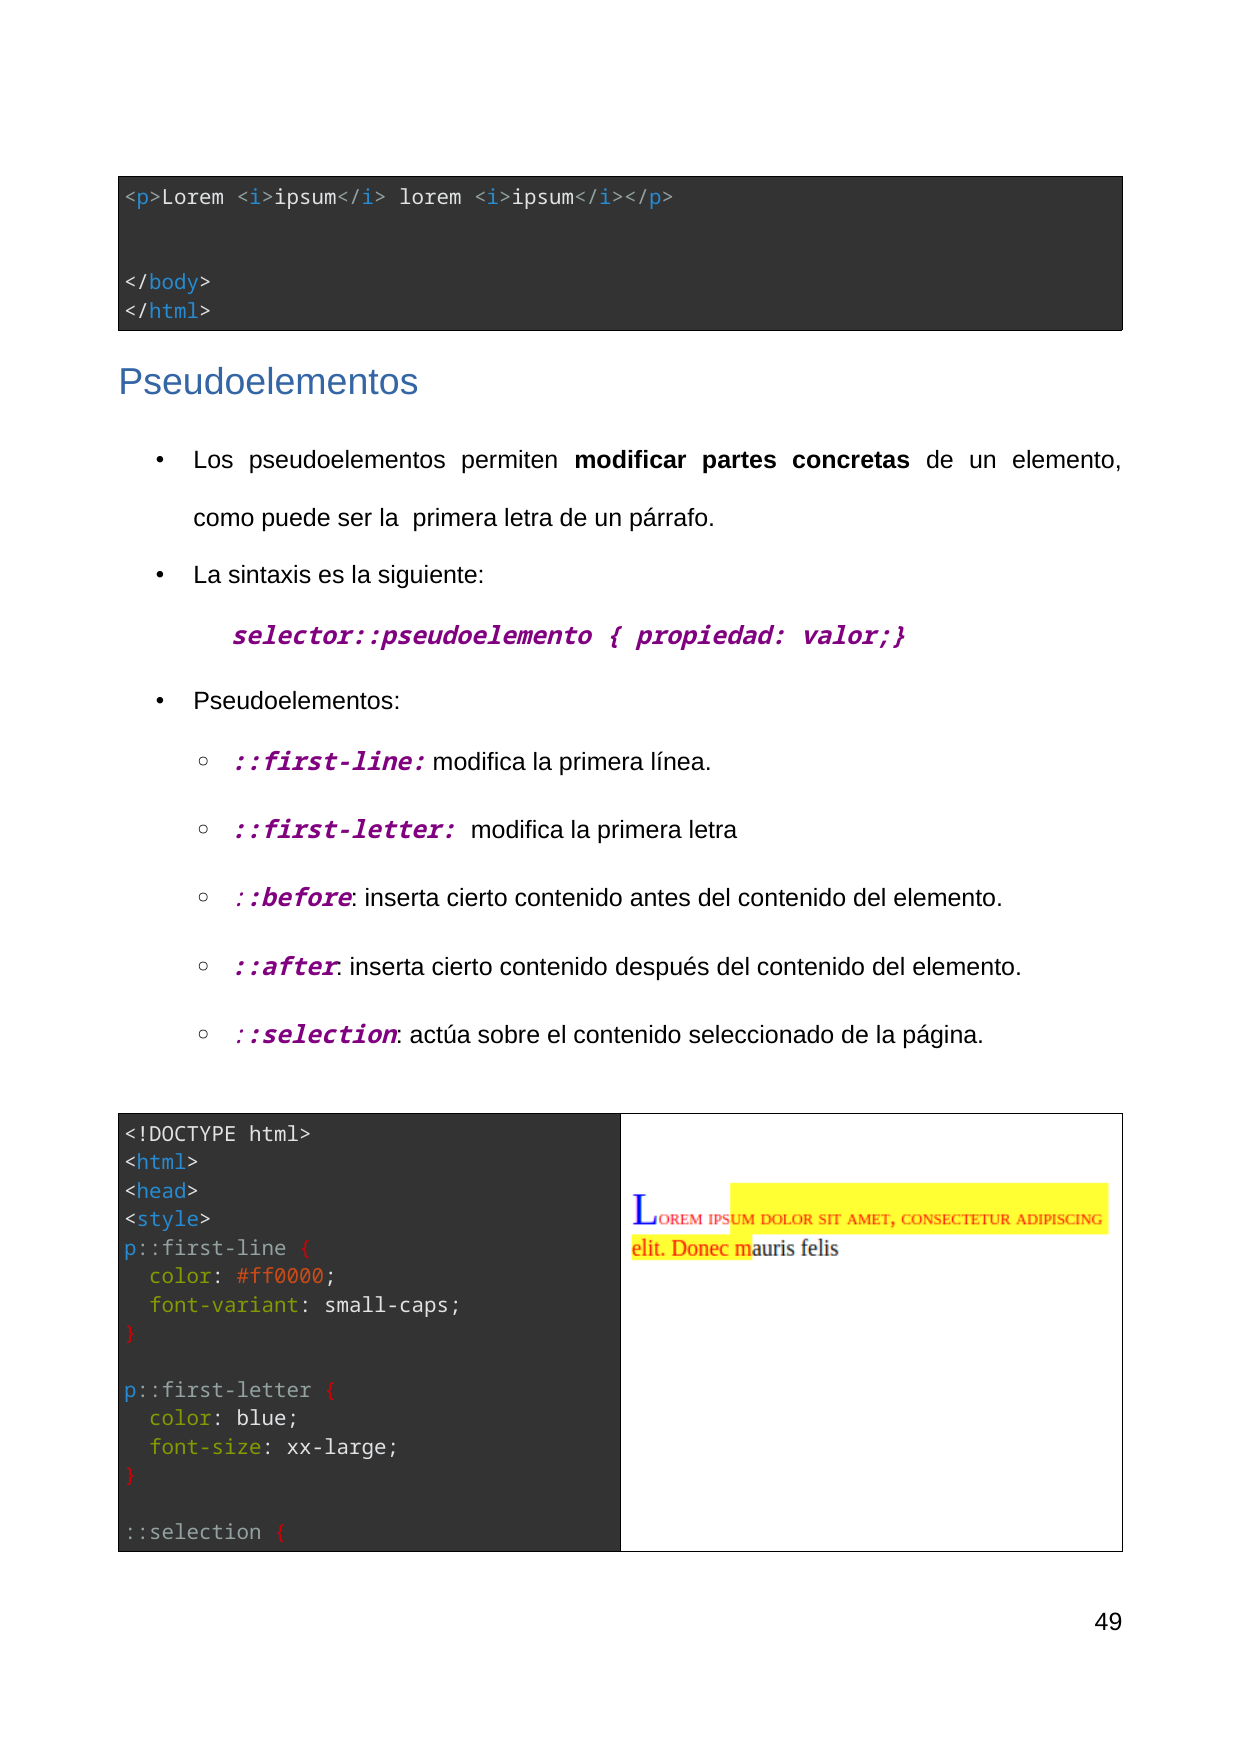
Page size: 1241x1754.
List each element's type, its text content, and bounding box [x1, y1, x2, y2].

list Los pseudoelementos permiten modificar partes concretas de un elemento, como puede ser la primera letra de un párrafo. [156, 445, 1122, 532]
list Pseudoelementos: [156, 686, 1122, 715]
table_header <p>Lorem <i>ipsum</i> lorem <i>ipsum</i></p> </body> </html> [119, 177, 1122, 330]
text Pseudoelementos [118, 359, 1122, 402]
list selector::pseudoelemento { propiedad: valor;} [193, 618, 1122, 652]
list ::first-line: modifica la primera línea. [193, 744, 1122, 778]
list La sintaxis es la siguiente: [156, 560, 1122, 589]
list ::first-letter: modifica la primera letra [193, 812, 1122, 846]
list ::before: inserta cierto contenido antes del contenido del elemento. [193, 880, 1122, 914]
table_header <!DOCTYPE html> <html> <head> <style> p::first-line { color: #ff0000; font-variant: small-caps; } p::first-letter { color: blue; font-size: xx-large; } ::selection { [119, 1114, 620, 1551]
list ::selection: actúa sobre el contenido seleccionado de la página. [193, 1016, 1122, 1050]
table_header [621, 1114, 1122, 1551]
picture [625, 1176, 1117, 1266]
list ::after: inserta cierto contenido después del contenido del elemento. [193, 948, 1122, 982]
